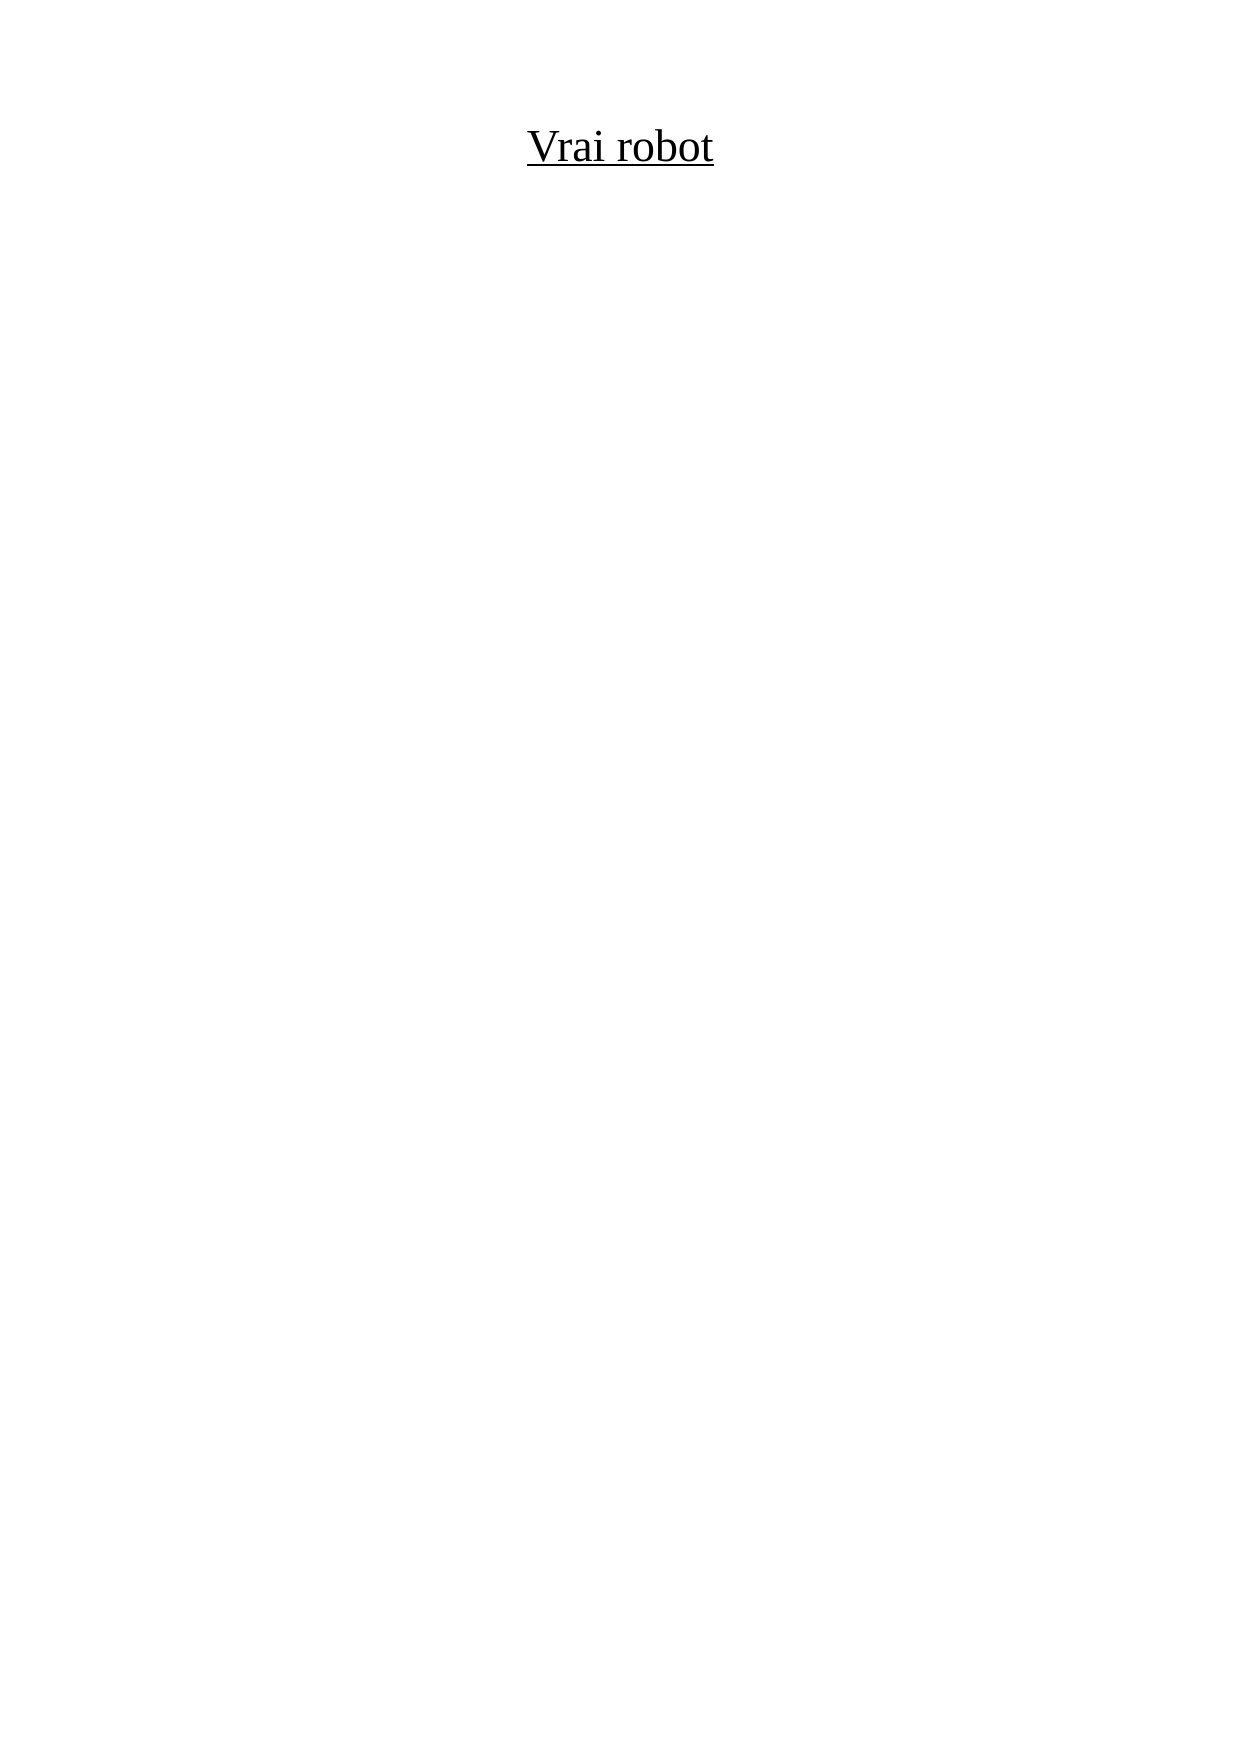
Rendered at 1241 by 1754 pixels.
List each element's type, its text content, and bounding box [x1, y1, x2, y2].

text Vrai robot [118, 118, 1122, 171]
